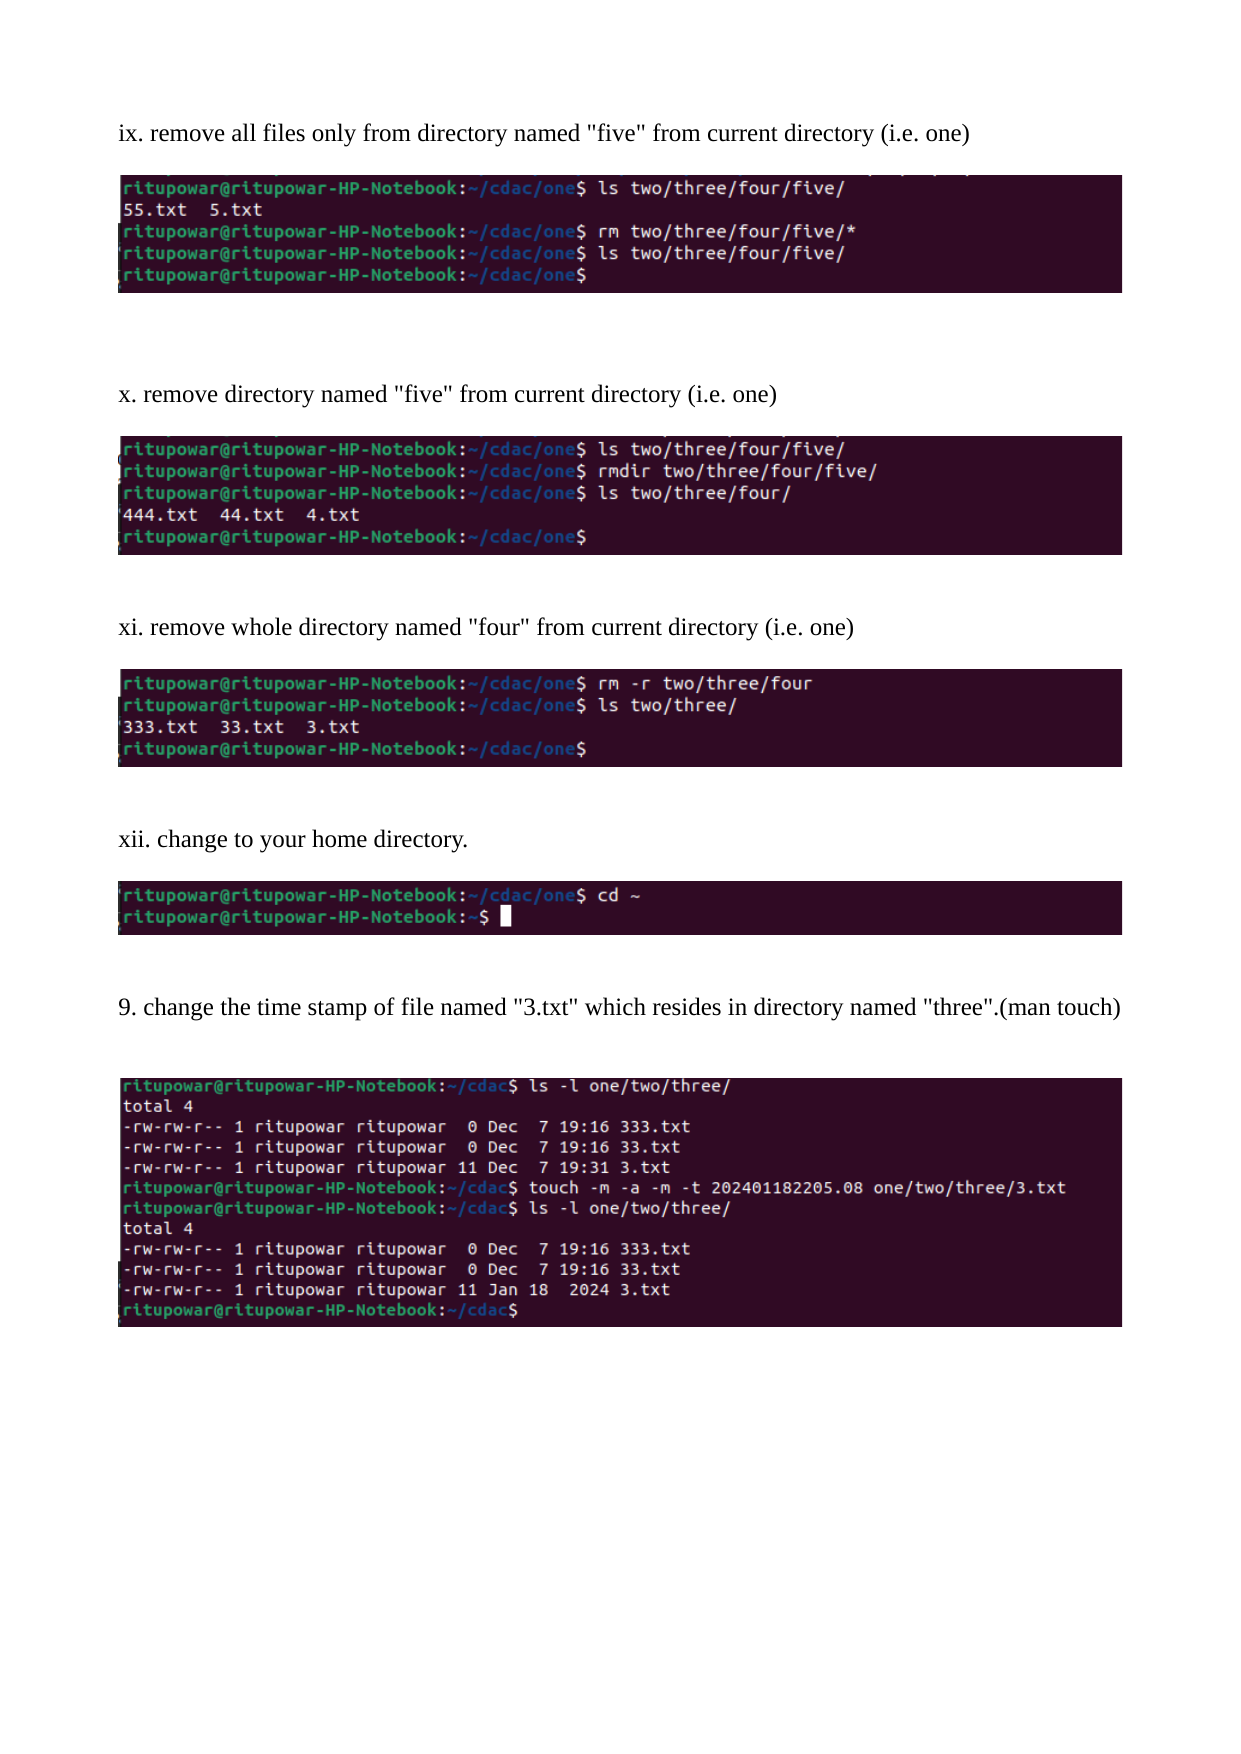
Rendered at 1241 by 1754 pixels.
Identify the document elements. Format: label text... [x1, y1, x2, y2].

picture [118, 436, 1123, 555]
text x. remove directory named "five" from current directory (i.e. one) [118, 379, 1122, 408]
text xi. remove whole directory named "four" from current directory (i.e. one) [118, 612, 1122, 640]
text 9. change the time stamp of file named "3.txt" which resides in directory named "three".(man touch) [118, 992, 1122, 1021]
picture [118, 175, 1123, 293]
picture [118, 669, 1123, 767]
picture [118, 881, 1123, 935]
picture [118, 1078, 1123, 1327]
text ix. remove all files only from directory named "five" from current directory (i.e. one) [118, 118, 1122, 147]
text xii. change to your home directory. [118, 824, 1122, 852]
